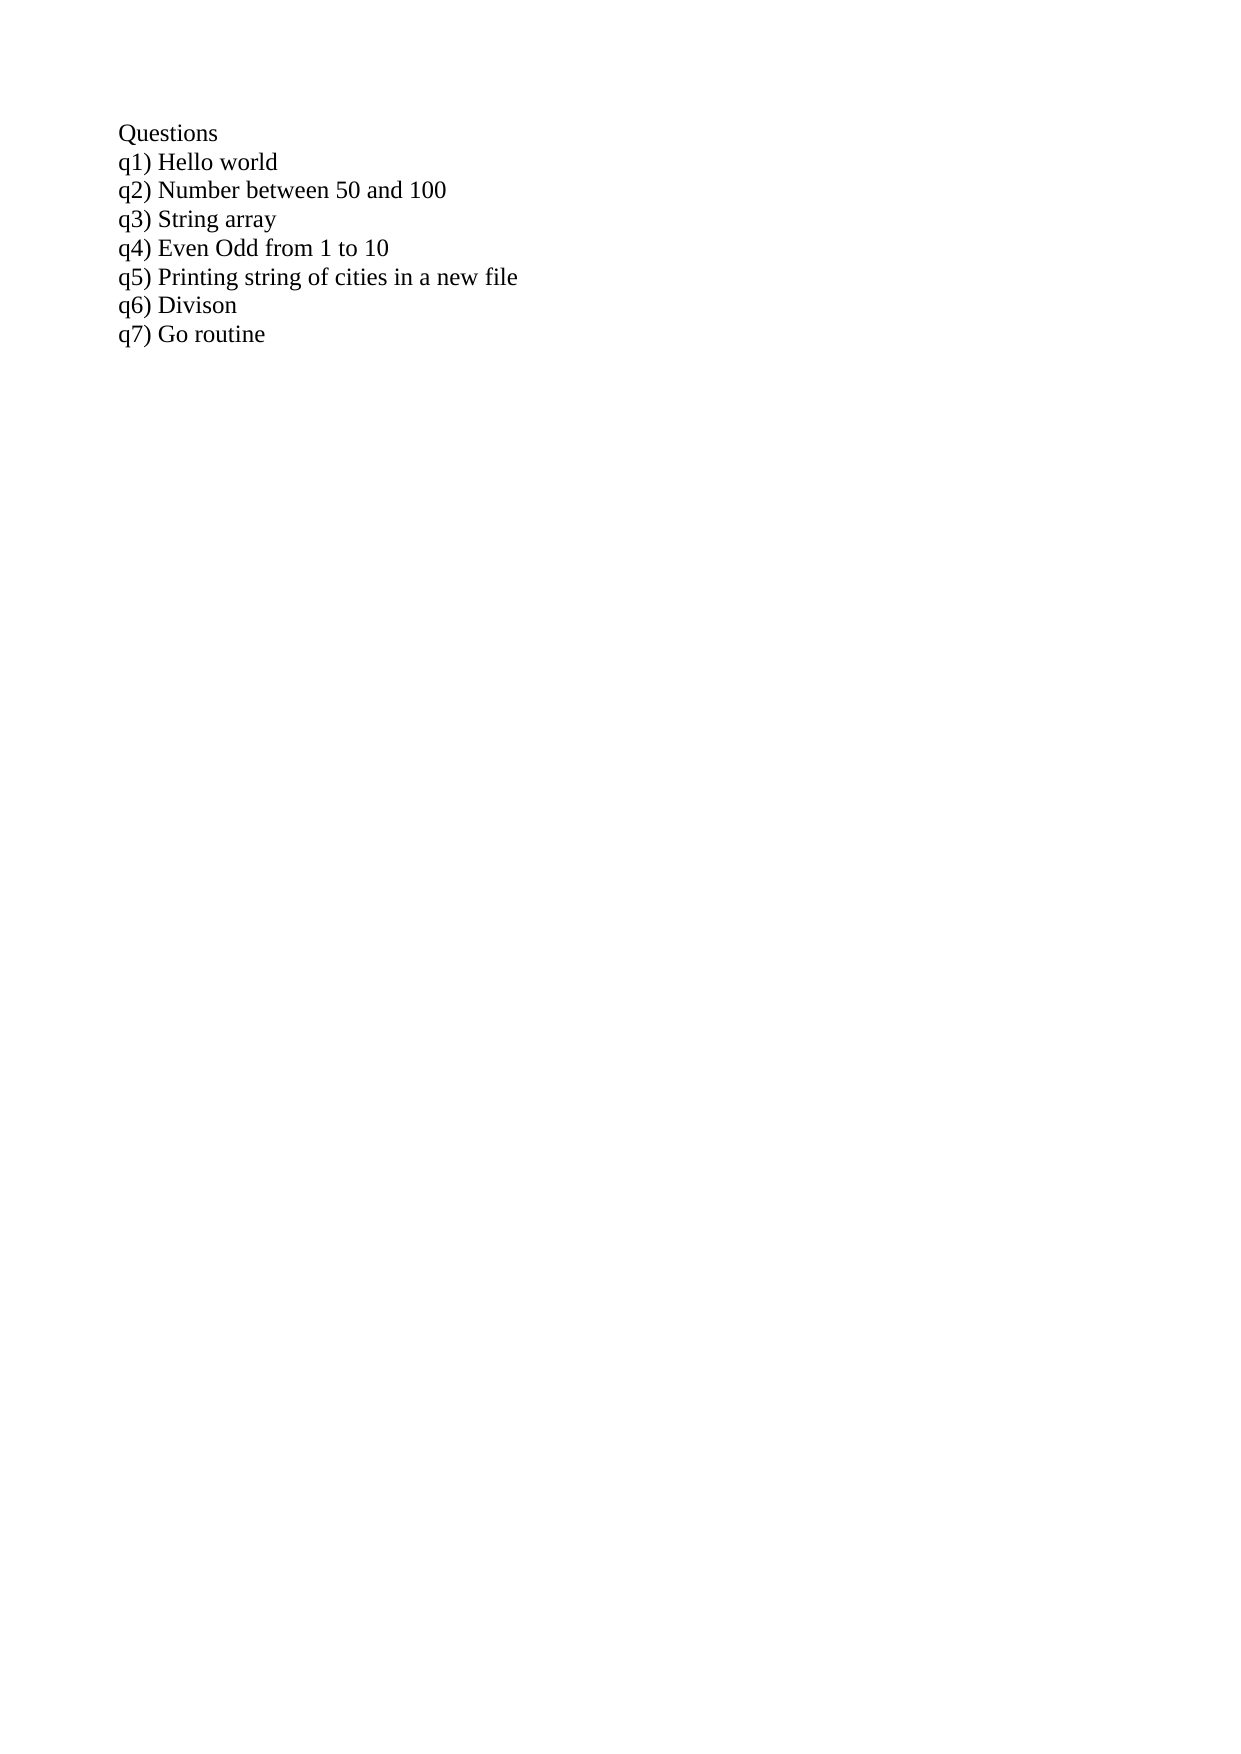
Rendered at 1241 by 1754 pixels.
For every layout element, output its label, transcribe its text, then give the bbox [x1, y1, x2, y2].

text q7) Go routine [118, 319, 1122, 348]
text q5) Printing string of cities in a new file [118, 262, 1122, 291]
text q4) Even Odd from 1 to 10 [118, 233, 1122, 262]
text Questions [118, 118, 1122, 147]
text q1) Hello world [118, 147, 1122, 176]
text q2) Number between 50 and 100 [118, 176, 1122, 204]
text q6) Divison [118, 291, 1122, 319]
text q3) String array [118, 204, 1122, 233]
